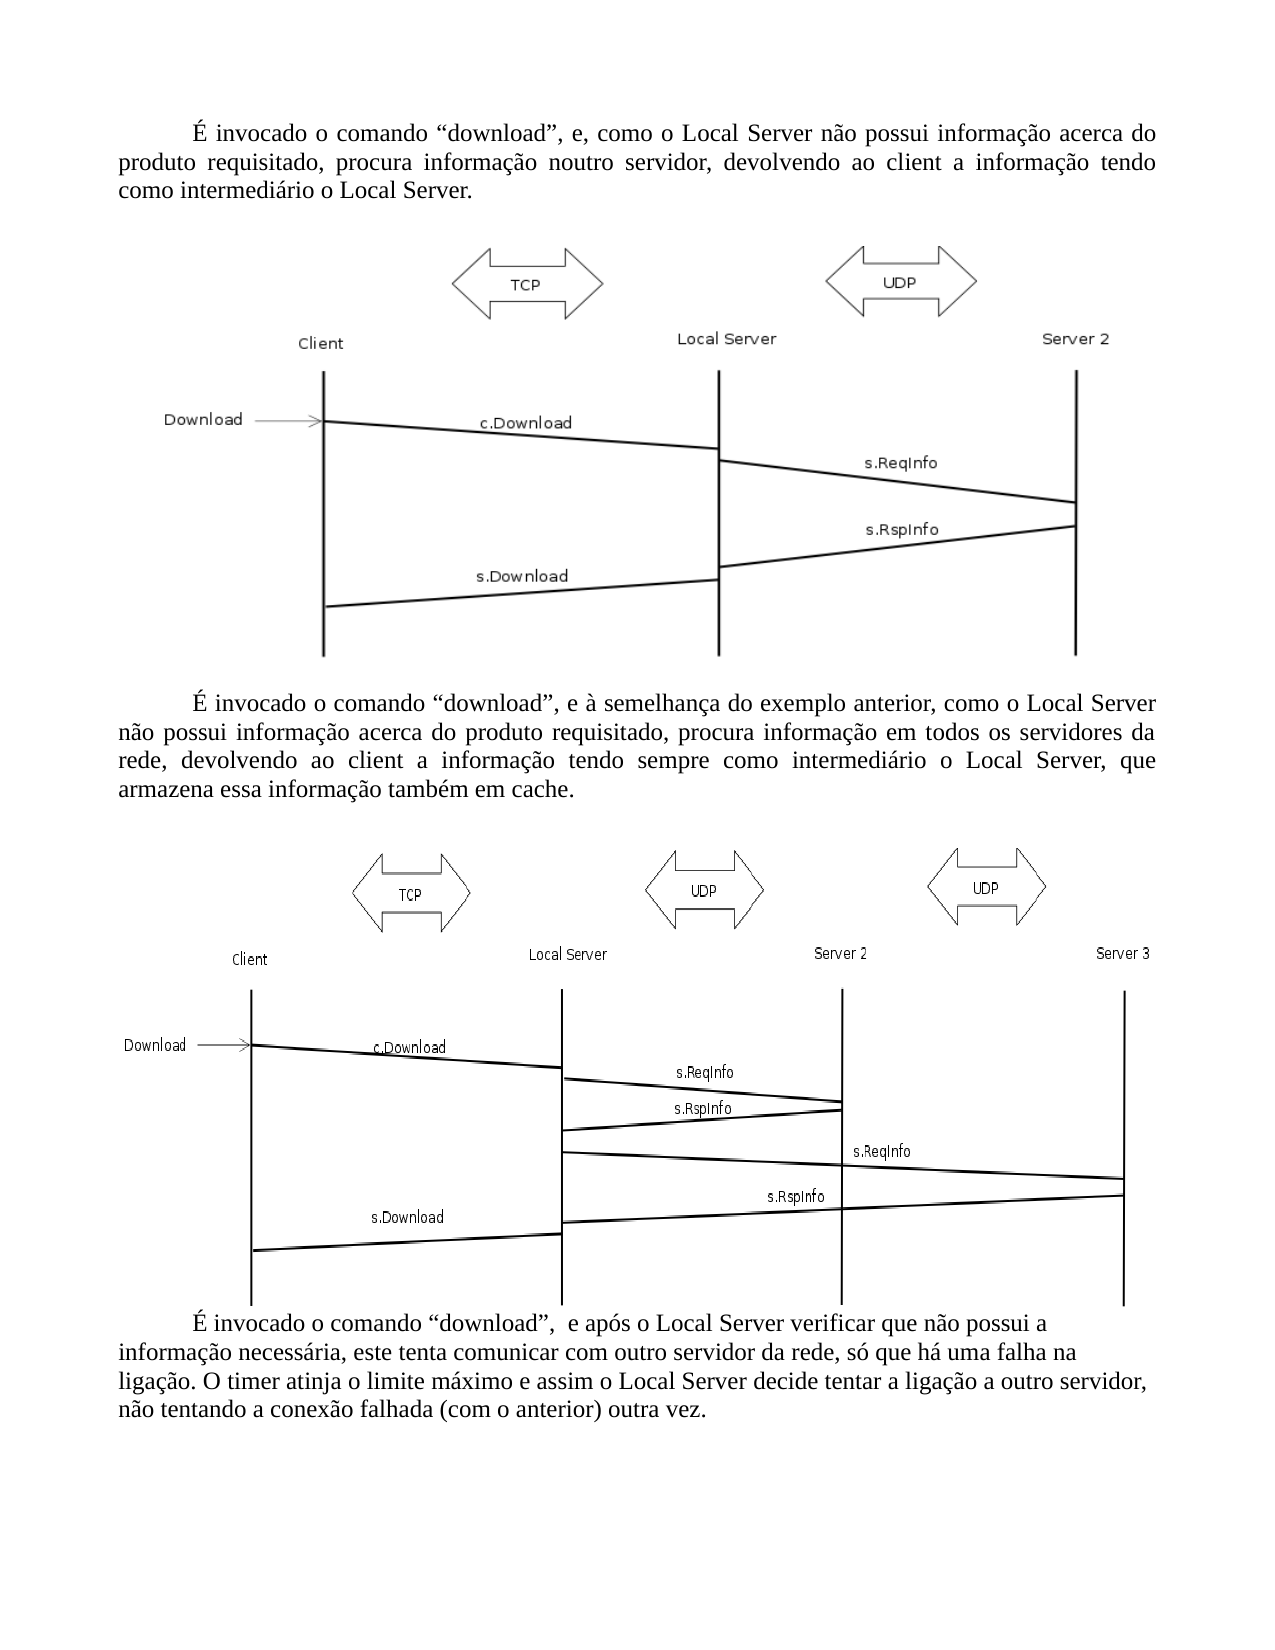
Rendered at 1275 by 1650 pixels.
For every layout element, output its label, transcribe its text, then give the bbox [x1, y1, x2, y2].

text É invocado o comando “download”, e à semelhança do exemplo anterior, como o Local Server não possui informação acerca do produto requisitado, procura informação em todos os servidores da rede, devolvendo ao client a informação tendo sempre como intermediário o Local Server, que armazena essa informação também em cache. [118, 688, 1157, 803]
text É invocado o comando “download”, e após o Local Server verificar que não possui a informação necessária, este tenta comunicar com outro servidor da rede, só que há uma falha na ligação. O timer atinja o limite máximo e assim o Local Server decide tentar a ligação a outro servidor, não tentando a conexão falhada (com o anterior) outra vez. [118, 1294, 1157, 1423]
picture [124, 848, 1151, 1309]
picture [165, 246, 1111, 659]
text É invocado o comando “download”, e, como o Local Server não possui informação acerca do produto requisitado, procura informação noutro servidor, devolvendo ao client a informação tendo como intermediário o Local Server. [118, 118, 1157, 204]
